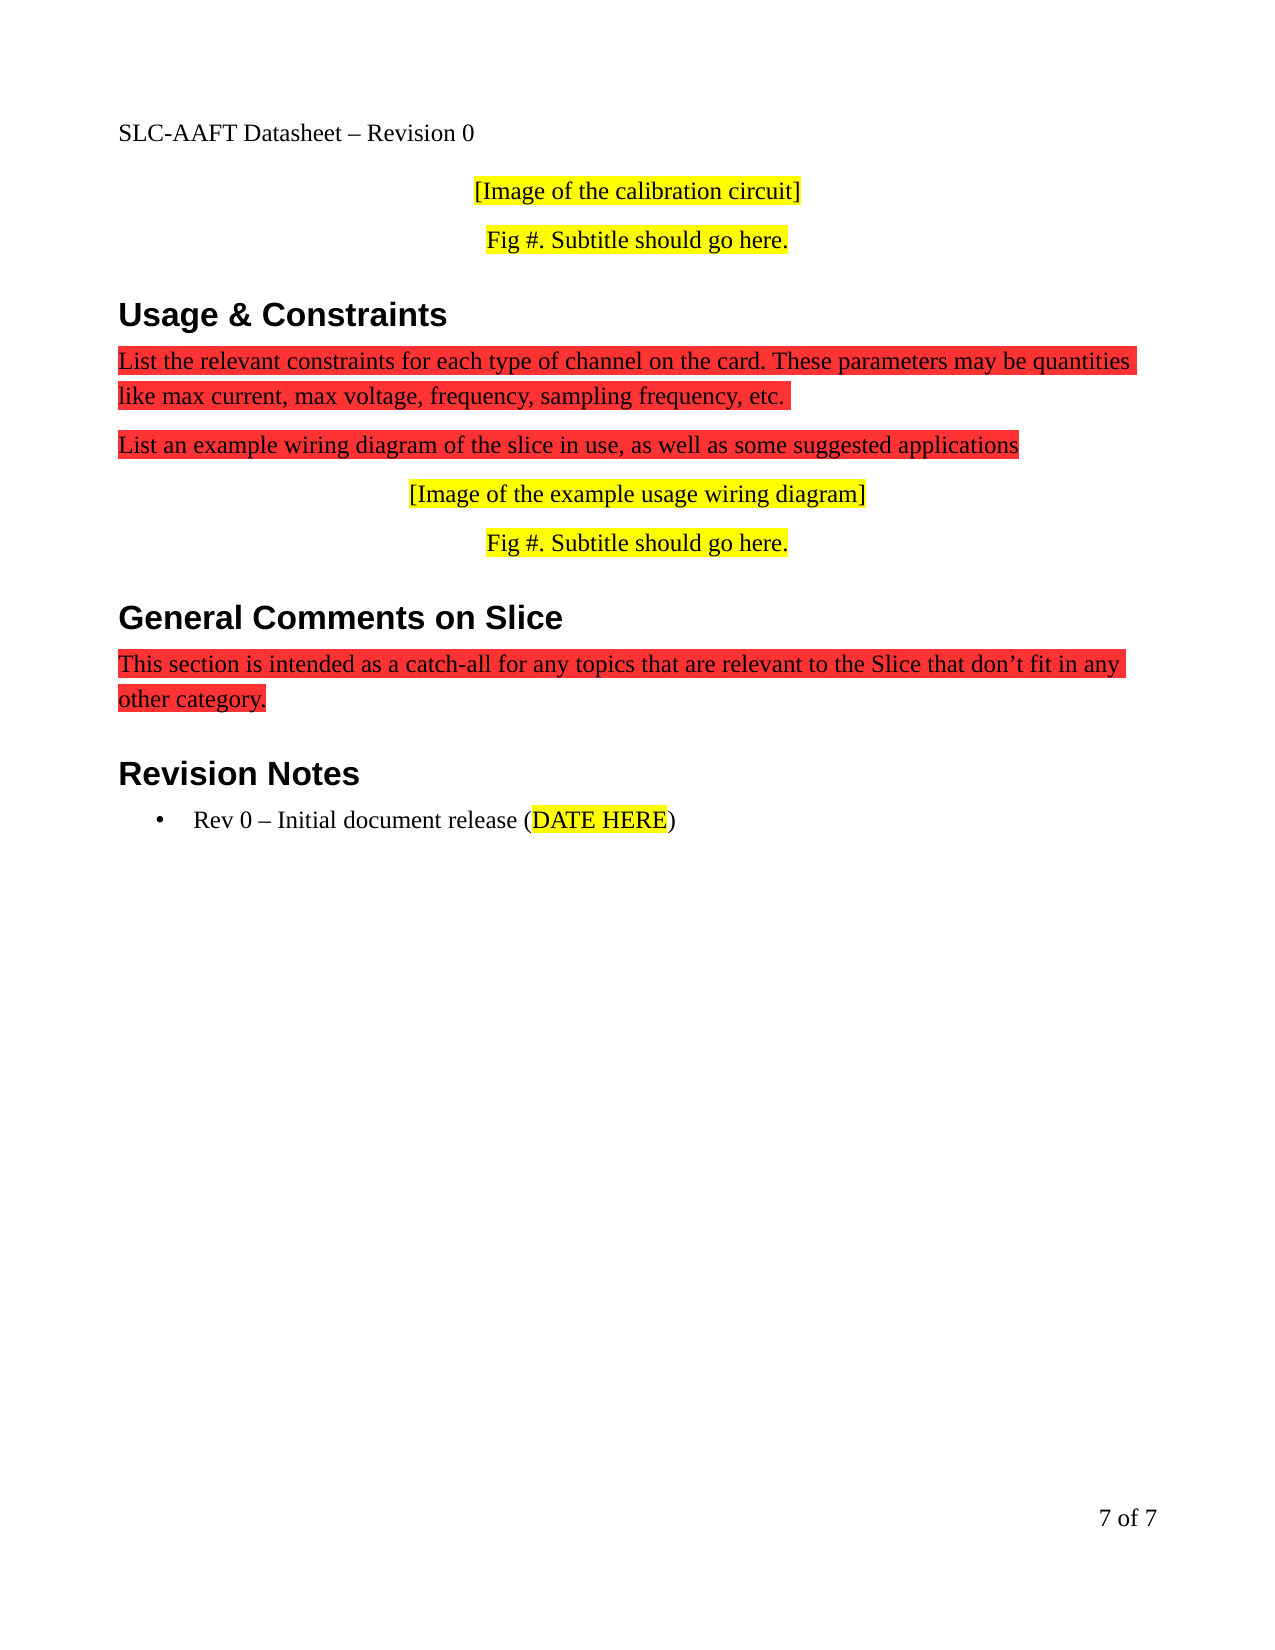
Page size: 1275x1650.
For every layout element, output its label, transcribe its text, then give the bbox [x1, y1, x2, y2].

subtitle Usage & Constraints [118, 295, 1157, 334]
text List the relevant constraints for each type of channel on the card. These parameters may be quantities like max current, max voltage, frequency, sampling frequency, etc. [118, 346, 1157, 410]
text [Image of the calibration circuit] [118, 176, 1157, 205]
text This section is intended as a catch-all for any topics that are relevant to the Slice that don’t fit in any other category. [118, 649, 1157, 712]
text [Image of the example usage wiring diagram] [118, 479, 1157, 508]
subtitle General Comments on Slice [118, 598, 1157, 637]
list Rev 0 – Initial document release (DATE HERE) [156, 805, 1157, 833]
subtitle Revision Notes [118, 753, 1157, 792]
text Fig #. Subtitle should go here. [118, 528, 1157, 557]
text Fig #. Subtitle should go here. [118, 225, 1157, 254]
text List an example wiring diagram of the slice in use, as well as some suggested applications [118, 430, 1157, 459]
